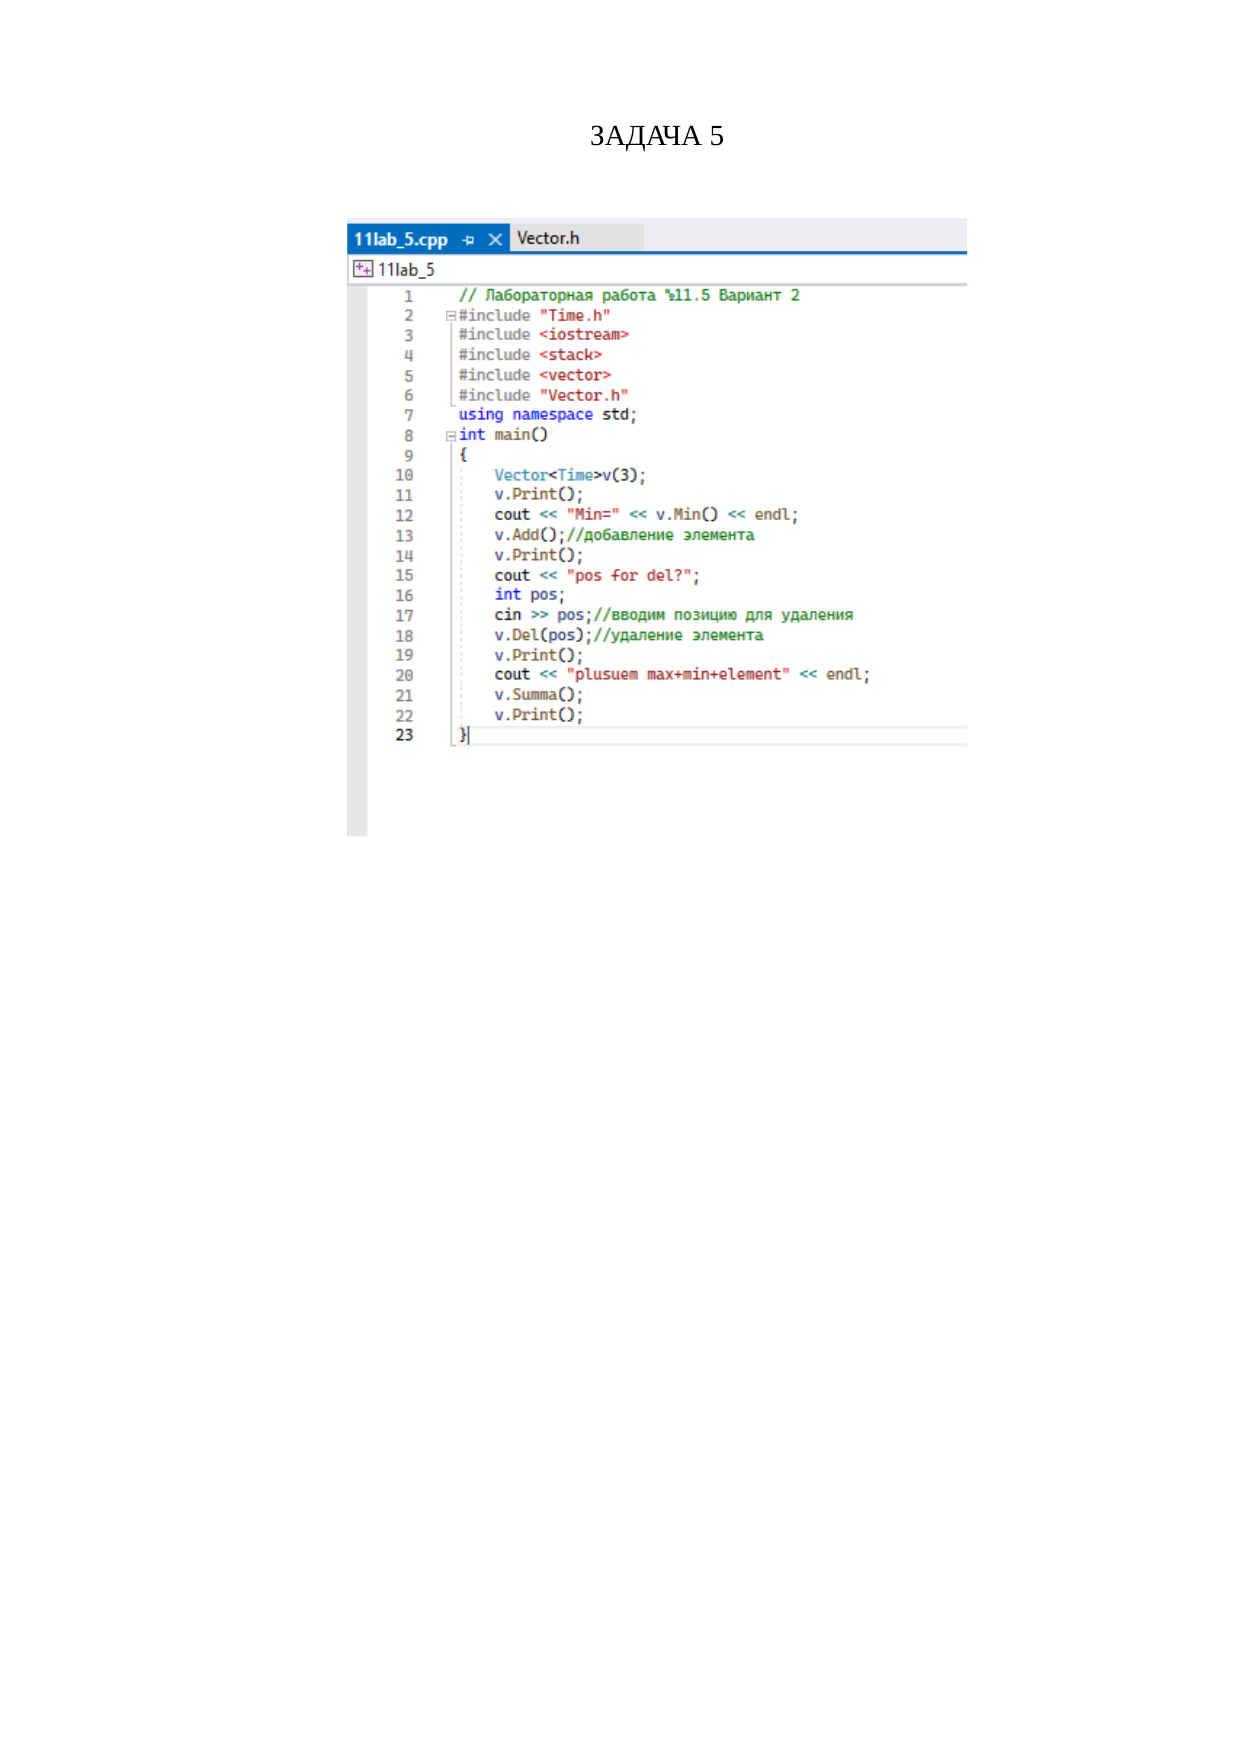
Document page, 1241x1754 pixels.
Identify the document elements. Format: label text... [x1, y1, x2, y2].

text ЗАДАЧА 5 [118, 118, 1122, 152]
picture [347, 218, 968, 838]
